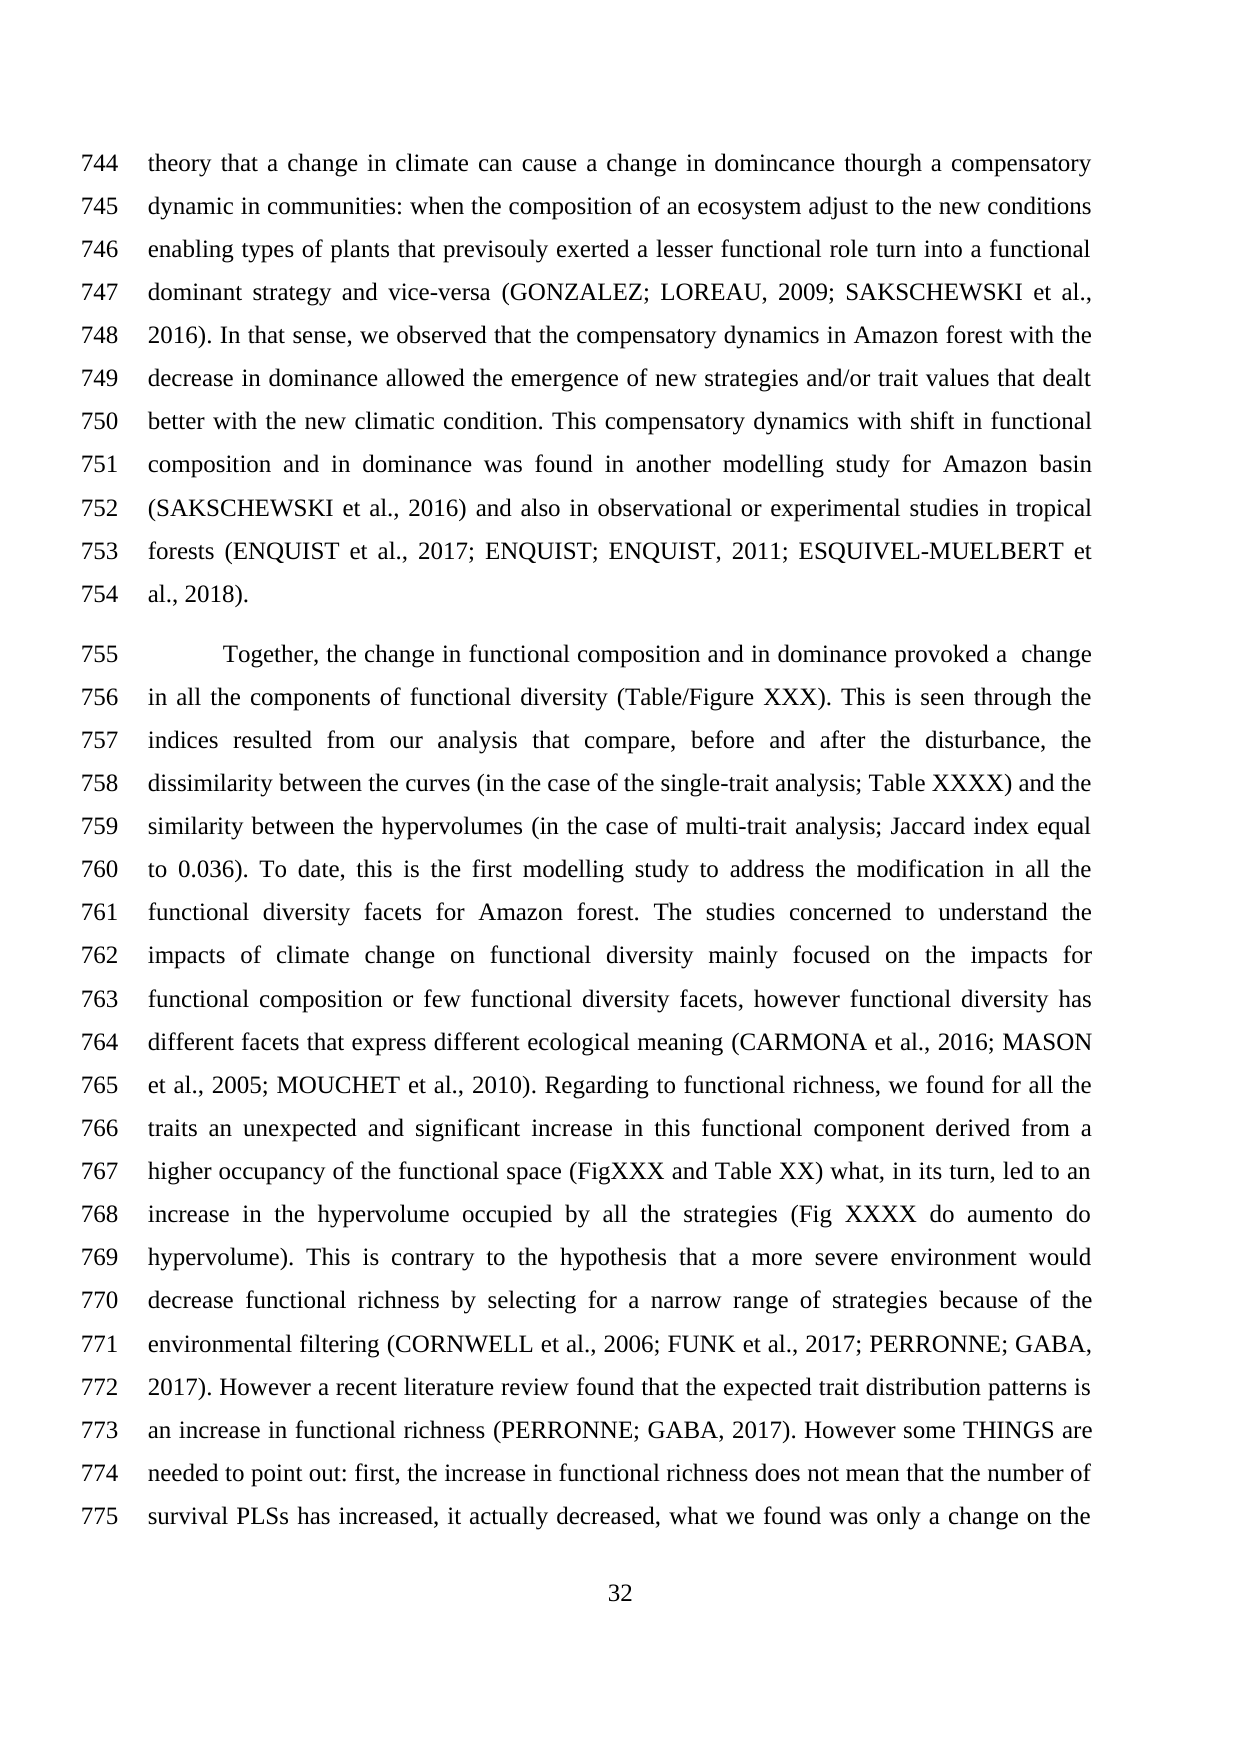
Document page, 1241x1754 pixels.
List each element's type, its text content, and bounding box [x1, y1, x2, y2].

text Besides the modification on functional composition the modified environmental filtering also affected the abundance of strategies and, consequently, the frequency distribution of trait values, what, ultimately, change the dominance relationship between strategies (Figure XXXX; ENQUIST; ENQUIST, 2011; ESQUIVEL-MUELBERT et al., 2018)⁠. Some observational studies show that Amazon forest presents a hyperdominance of few species and also that this dominance relationship can change with climate changes (FAUSET et al., 2015; TER STEEGE et al., 2013)⁠. Our results show that model CAETÊ is able to reproduce this hyperdominance in regular climate conditions: a peaked distribution (ENQUIST et al., 2017)⁠ and a concentration of higher frequency values around a small range of trait values. The reduced precipitation and the consequent appeareance of new strategies and/or increase in abundance of prevously rare trait values occurrence show, according with literature, that rare species (or rare combination of traits in our case), contribute significantly to long term and large-scale ecosystem functioning, providing, in variable environments, community insurance, this is, providind distinct functional traits values that are able to support the main ecosystem processes under future environmental conditions (MOUILLOT et al., 2013)⁠. However, when the precipitation is reduced the frequency distribution in the traits values is modified towards a reduction in the hyperdominance:the curve peak is smaller besides a spread in the occupance of the functional space both at the traits distribution separetely (Figure XXX) and at the hypervolume (Figure XXX). This is in agreement with the theory that a change in climate can cause a change in domincance thourgh a compensatory dynamic in communities: when the composition of an ecosystem adjust to the new conditions enabling types of plants that previsouly exerted a lesser functional role turn into a functional dominant strategy and vice-versa (GONZALEZ; LOREAU, 2009; SAKSCHEWSKI et al., 2016)⁠. In that sense, we observed that the compensatory dynamics in Amazon forest with the decrease in dominance allowed the emergence of new strategies and/or trait values that dealt better with the new climatic condition. This compensatory dynamics with shift in functional composition and in dominance was found in another modelling study for Amazon basin (SAKSCHEWSKI et al., 2016)⁠ and also in observational or experimental studies in tropical forests (ENQUIST et al., 2017; ENQUIST; ENQUIST, 2011; ESQUIVEL-MUELBERT et al., 2018). [112, 148, 1093, 608]
text Together, the change in functional composition and in dominance provoked a change in all the components of functional diversity (Table/Figure XXX). This is seen through the indices resulted from our analysis that compare, before and after the disturbance, the dissimilarity between the curves (in the case of the single-trait analysis; Table XXXX) and the similarity between the hypervolumes (in the case of multi-trait analysis; Jaccard index equal to 0.036). To date, this is the first modelling study to address the modification in all the functional diversity facets for Amazon forest. The studies concerned to understand the impacts of climate change on functional diversity mainly focused on the impacts for functional composition or few functional diversity facets, however functional diversity has different facets that express different ecological meaning (CARMONA et al., 2016; MASON et al., 2005; MOUCHET et al., 2010)⁠. Regarding to functional richness, we found for all the traits an unexpected and significant increase in this functional component derived from a higher occupancy of the functional space (FigXXX and Table XX) what, in its turn, led to an increase in the hypervolume occupied by all the strategies (Fig XXXX do aumento do hypervolume). This is contrary to the hypothesis that a more severe environment would decrease functional richness by selecting for a narrow range of strategies because of the environmental filtering (CORNWELL et al., 2006; FUNK et al., 2017; PERRONNE; GABA, 2017)⁠. However a recent literature review found that the expected trait distribution patterns is an increase in functional richness (PERRONNE; GABA, 2017)⁠. However some THINGS are needed to point out: first, the increase in functional richness does not mean that the number of survival PLSs has increased, it actually decreased, what we found was only a change on the functional space occupation. the above cited compensatory dynamics is a possible explanation for the increase in the functional space occupation. It also shows the importance of more rare traits in the long-term and large-scale ecological processes since it increases the varity of responses to the possible future stress (VIOLLE et al., 2017)⁠. It is also essential to consider that the analysis made for functional diversity has considered the whole amazon basin as a “unique” community. With the reduction on precipitation an increase on heterogenety of habitats was created, since the reduction of precipitation on areas where the precipitation was already low may create an habitat that support a very different type of community, for example, ones that can deal with a small amount of water. Future studies must consider the regionality of the basin. [112, 639, 1093, 1530]
